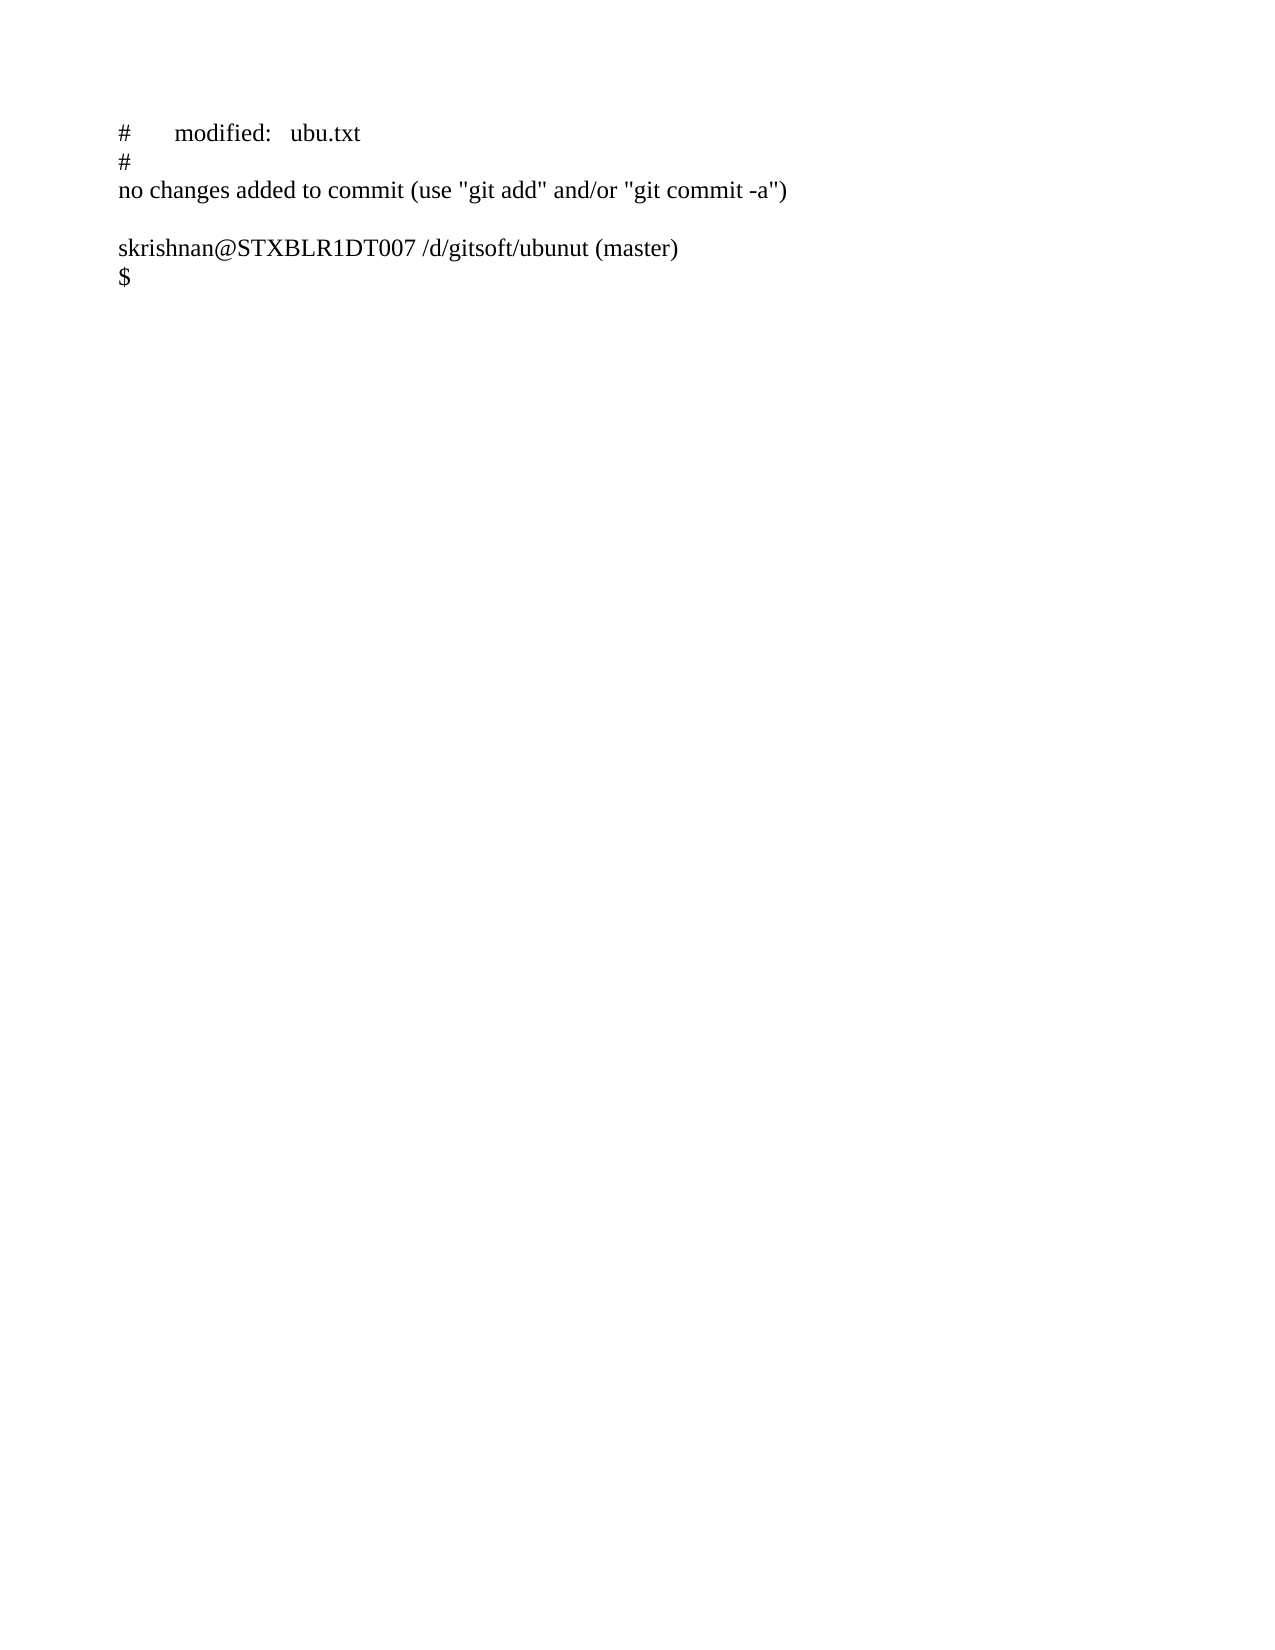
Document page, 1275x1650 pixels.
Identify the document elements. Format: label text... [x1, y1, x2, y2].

text skrishnan@STXBLR1DT007 /d/gitsoft/ubunut (master) [118, 233, 1157, 262]
text $ [118, 262, 1157, 291]
text # [118, 147, 1157, 176]
text # modified: ubu.txt [118, 118, 1157, 147]
text no changes added to commit (use "git add" and/or "git commit -a") [118, 176, 1157, 204]
